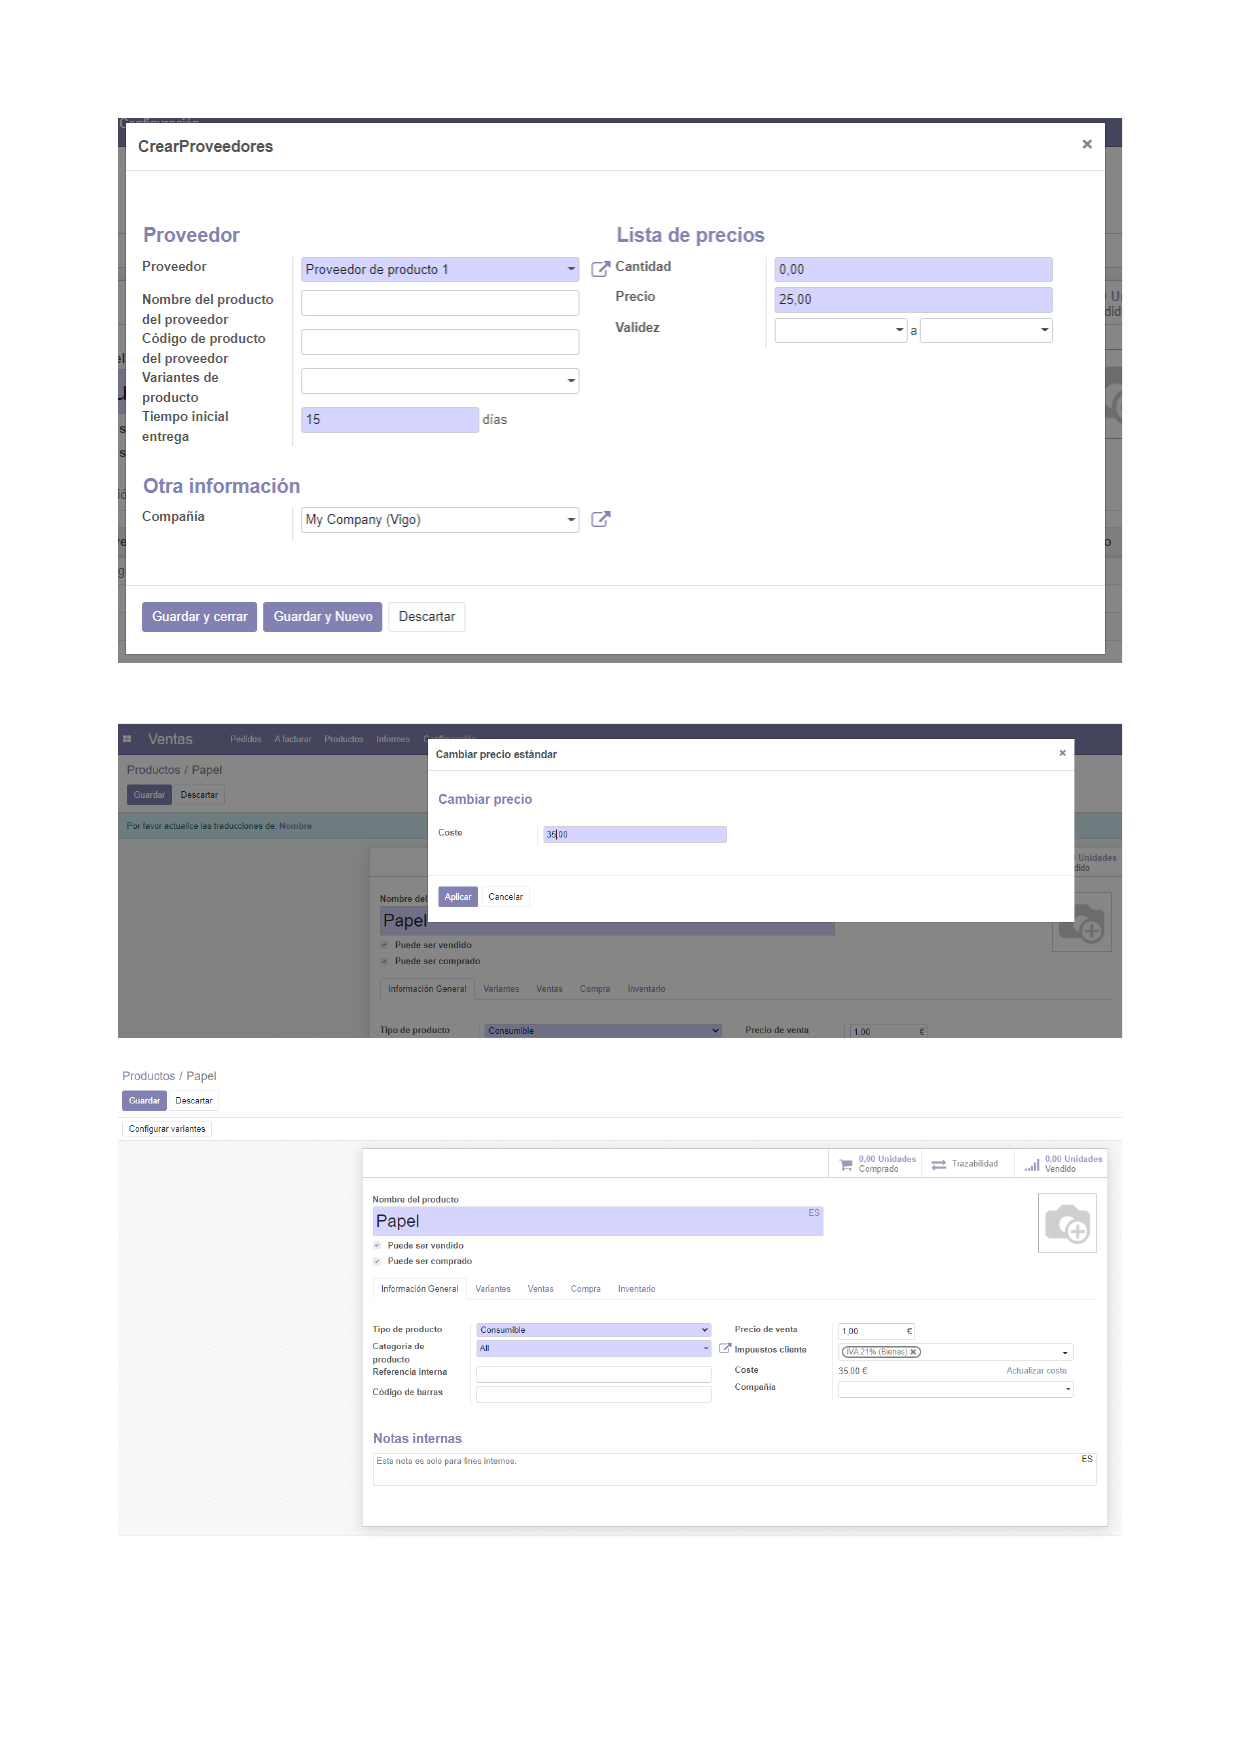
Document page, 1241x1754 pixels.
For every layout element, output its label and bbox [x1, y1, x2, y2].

picture [118, 118, 1123, 663]
picture [118, 1066, 1123, 1537]
picture [118, 720, 1123, 1038]
